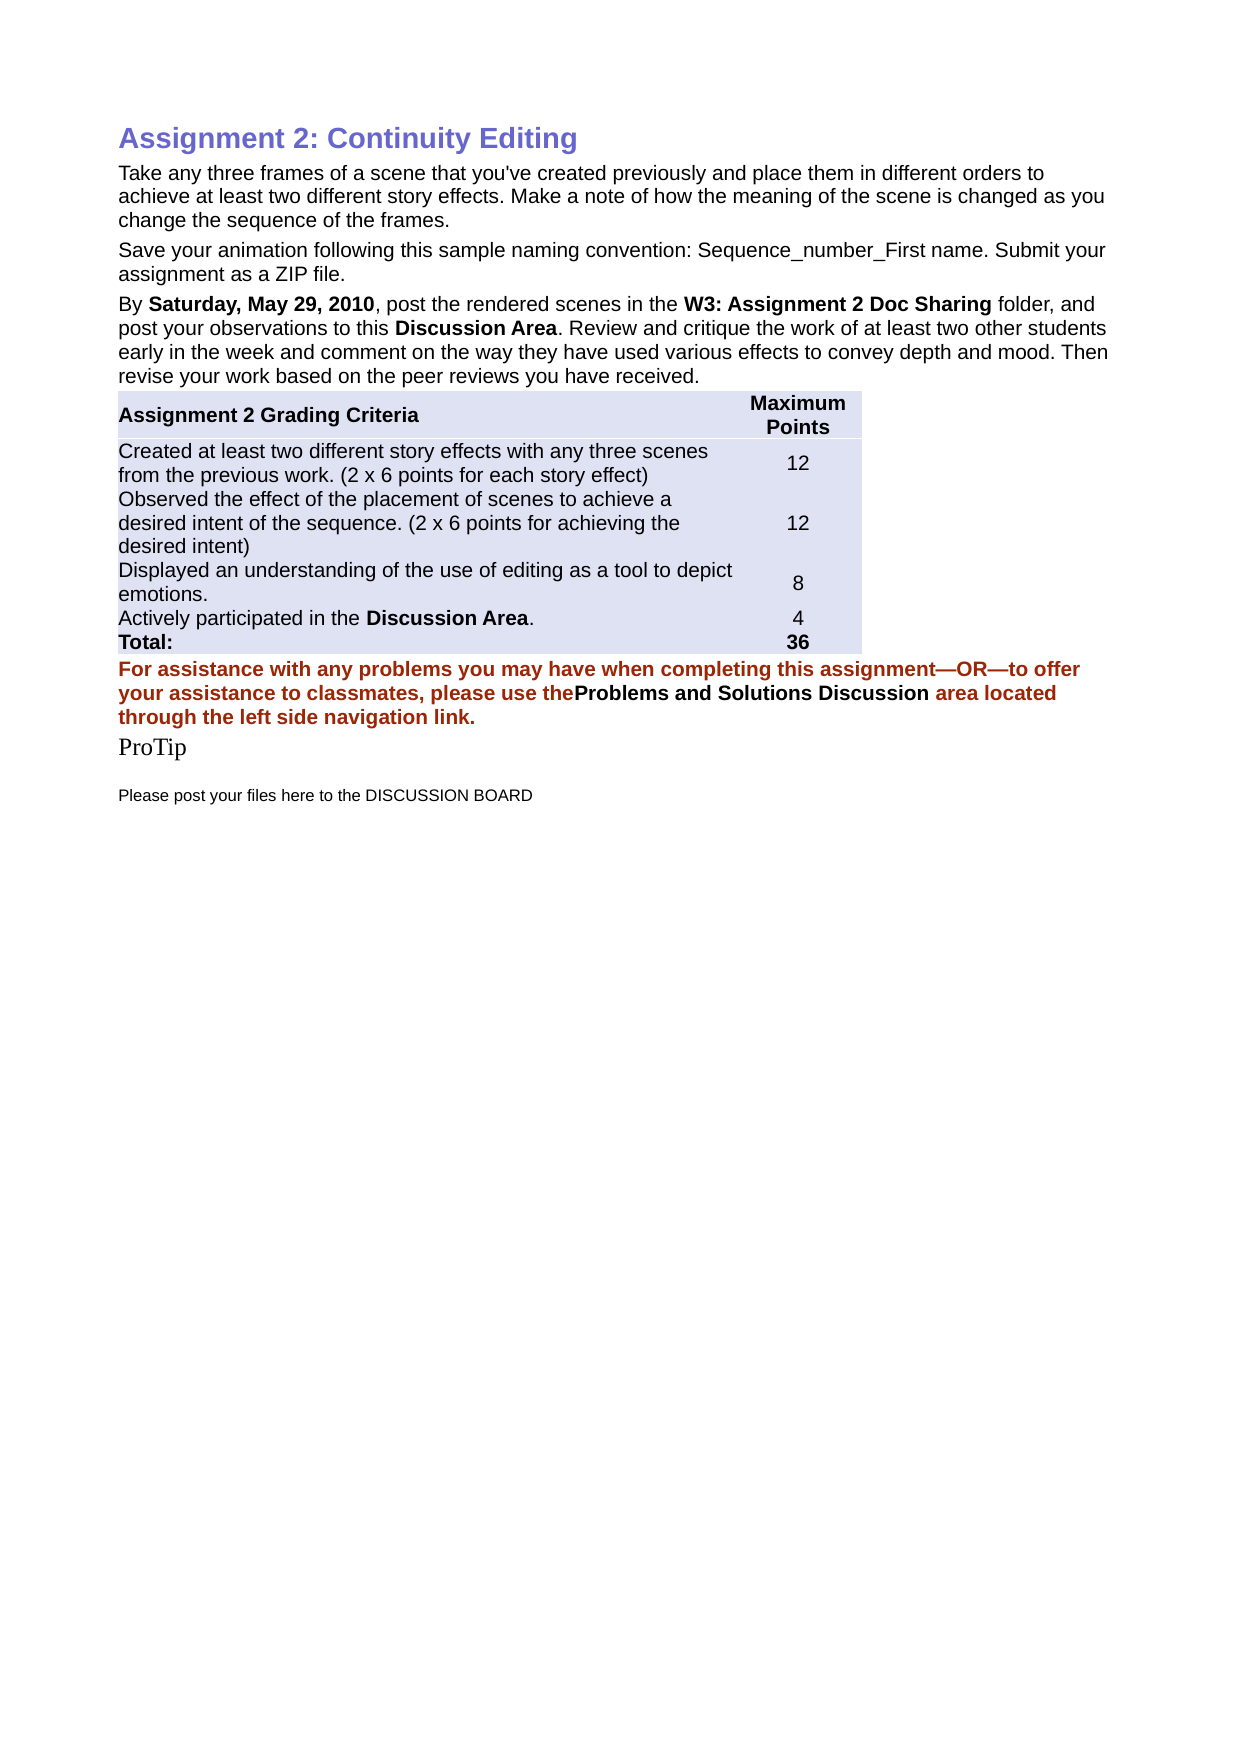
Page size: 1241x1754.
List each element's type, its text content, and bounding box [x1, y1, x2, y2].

text Assignment 2: Continuity Editing [118, 121, 1122, 154]
table_header Assignment 2 Grading Criteria [118, 391, 734, 438]
text Take any three frames of a scene that you've created previously and place them in different orders to achieve at least two different story effects. Make a note of how the meaning of the scene is changed as you change the sequence of the frames. [118, 160, 1122, 232]
table_cell 8 [734, 558, 862, 606]
text For assistance with any problems you may have when completing this assignment—OR—to offer your assistance to classmates, please use theProblems and Solutions Discussion area located through the left side navigation link. [118, 657, 1122, 729]
table_cell 12 [734, 486, 862, 558]
table_cell Actively participated in the Discussion Area. [118, 606, 734, 630]
table_cell Total: [118, 630, 734, 654]
text Save your animation following this sample naming convention: Sequence_number_First name. Submit your assignment as a ZIP file. [118, 238, 1122, 286]
table_cell Observed the effect of the placement of scenes to achieve a desired intent of the sequence. (2 x 6 points for achieving the desired intent) [118, 486, 734, 558]
table_cell 12 [734, 439, 862, 486]
text ProTip [118, 732, 1122, 761]
text Please post your files here to the DISCUSSION BOARD [118, 786, 1122, 805]
text By Saturday, May 29, 2010, post the rendered scenes in the W3: Assignment 2 Doc Sharing folder, and post your observations to this Discussion Area. Review and critique the work of at least two other students early in the week and comment on the way they have used various effects to convey depth and mood. Then revise your work based on the peer reviews you have received. [118, 292, 1122, 388]
table_cell Created at least two different story effects with any three scenes from the previous work. (2 x 6 points for each story effect) [118, 439, 734, 486]
table_header Maximum Points [734, 391, 862, 438]
table_cell Displayed an understanding of the use of editing as a tool to depict emotions. [118, 558, 734, 606]
table_cell 36 [734, 630, 862, 654]
table_cell 4 [734, 606, 862, 630]
